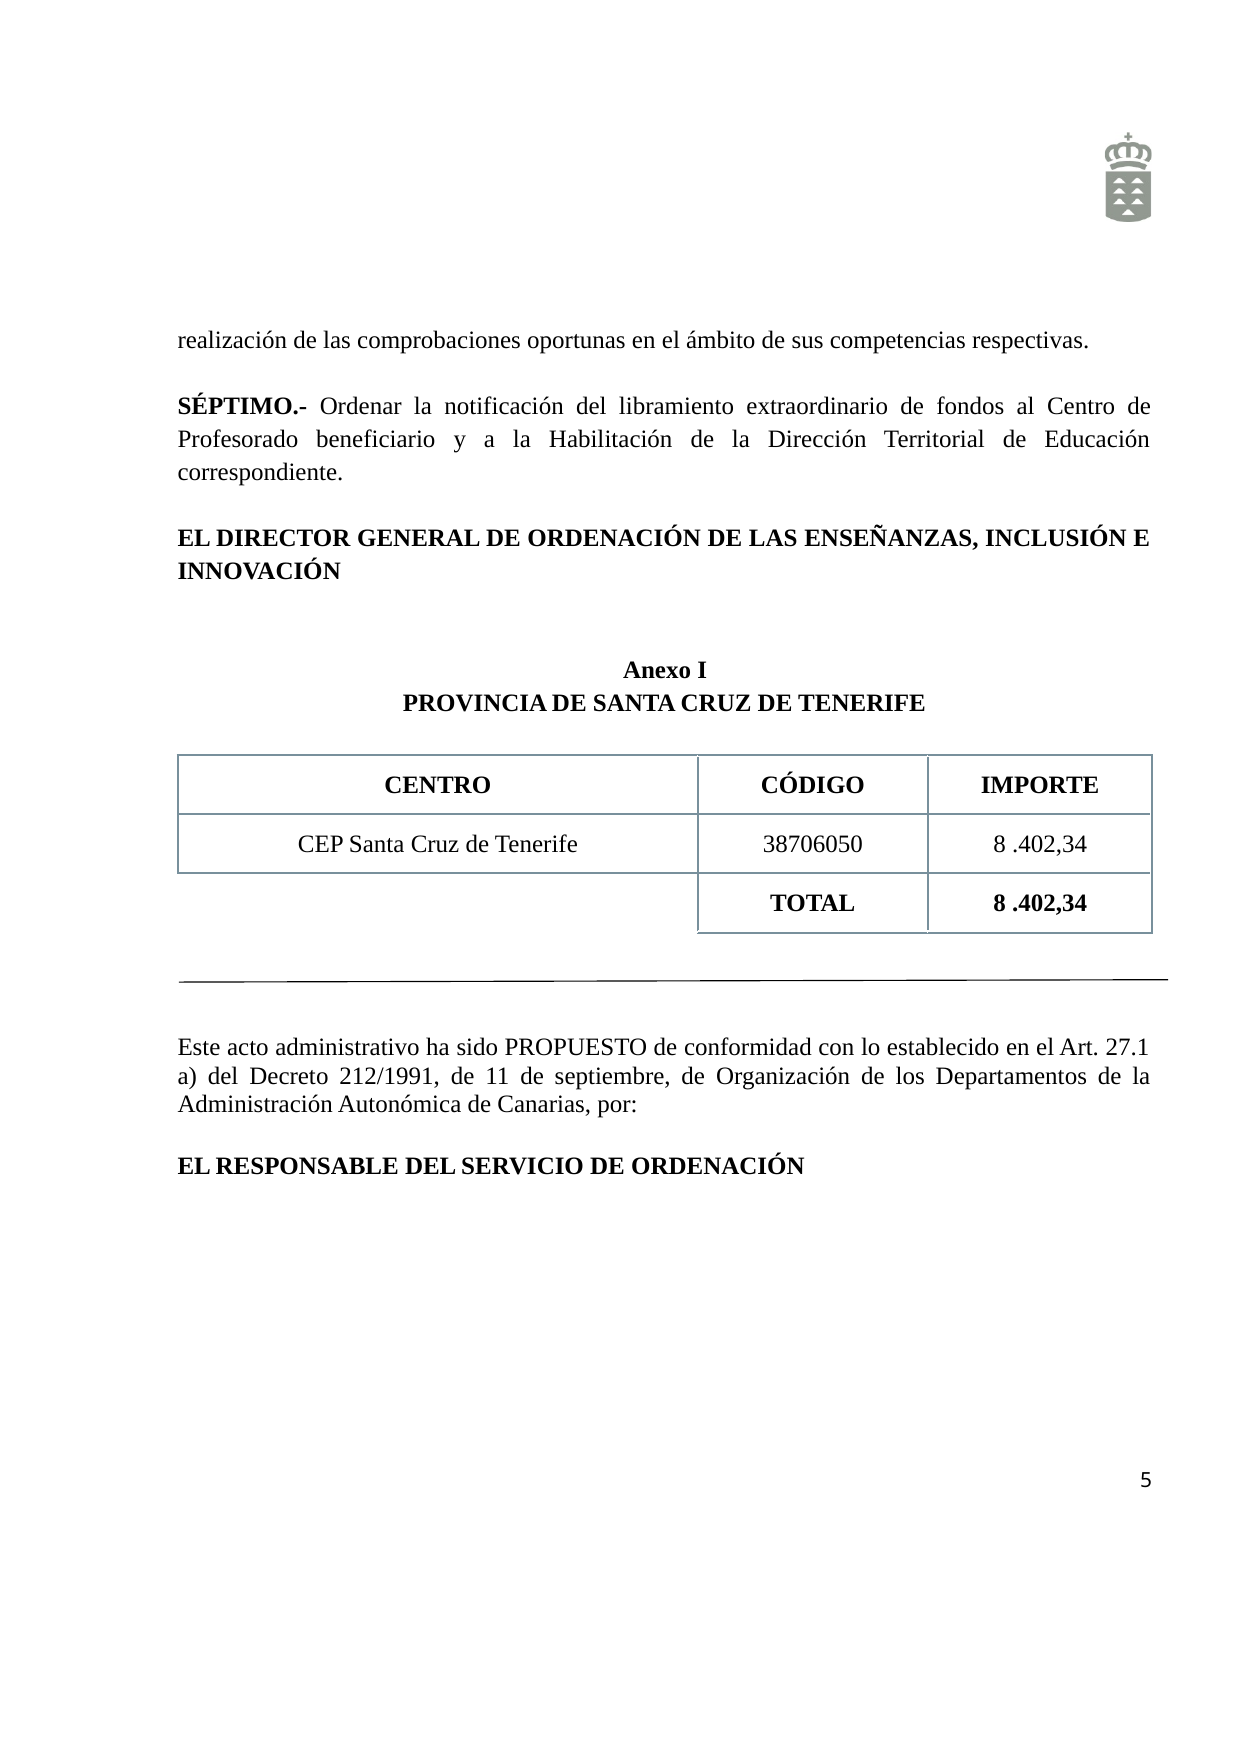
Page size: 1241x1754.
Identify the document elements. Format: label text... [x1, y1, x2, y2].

text SÉPTIMO.- Ordenar la notificación del libramiento extraordinario de fondos al Centro de Profesorado beneficiario y a la Habilitación de la Dirección Territorial de Educación correspondiente. [177, 391, 1152, 486]
text realización de las comprobaciones oportunas en el ámbito de sus competencias respectivas. [177, 325, 1152, 354]
text EL DIRECTOR GENERAL DE ORDENACIÓN DE LAS ENSEÑANZAS, INCLUSIÓN E INNOVACIÓN [177, 523, 1152, 585]
text EL RESPONSABLE DEL SERVICIO DE ORDENACIÓN [177, 1151, 1152, 1180]
table_cell 38706050 [699, 815, 927, 872]
table_cell [177, 874, 697, 931]
picture [1104, 132, 1152, 222]
table_header IMPORTE [929, 756, 1151, 813]
table_cell 8 .402,34 [929, 813, 1151, 872]
table_header CÓDIGO [699, 756, 927, 813]
text Anexo I [215, 655, 1115, 684]
table_cell 8 .402,34 [927, 872, 1151, 931]
table_cell TOTAL [698, 874, 927, 931]
text Este acto administrativo ha sido PROPUESTO de conformidad con lo establecido en el Art. 27.1 a) del Decreto 212/1991, de 11 de septiembre, de Organización de los Departamentos de la Administración Autonómica de Canarias, por: [177, 1032, 1152, 1118]
text PROVINCIA DE SANTA CRUZ DE TENERIFE [177, 688, 1152, 717]
table_cell CEP Santa Cruz de Tenerife [179, 815, 697, 872]
table_header CENTRO [179, 756, 697, 813]
